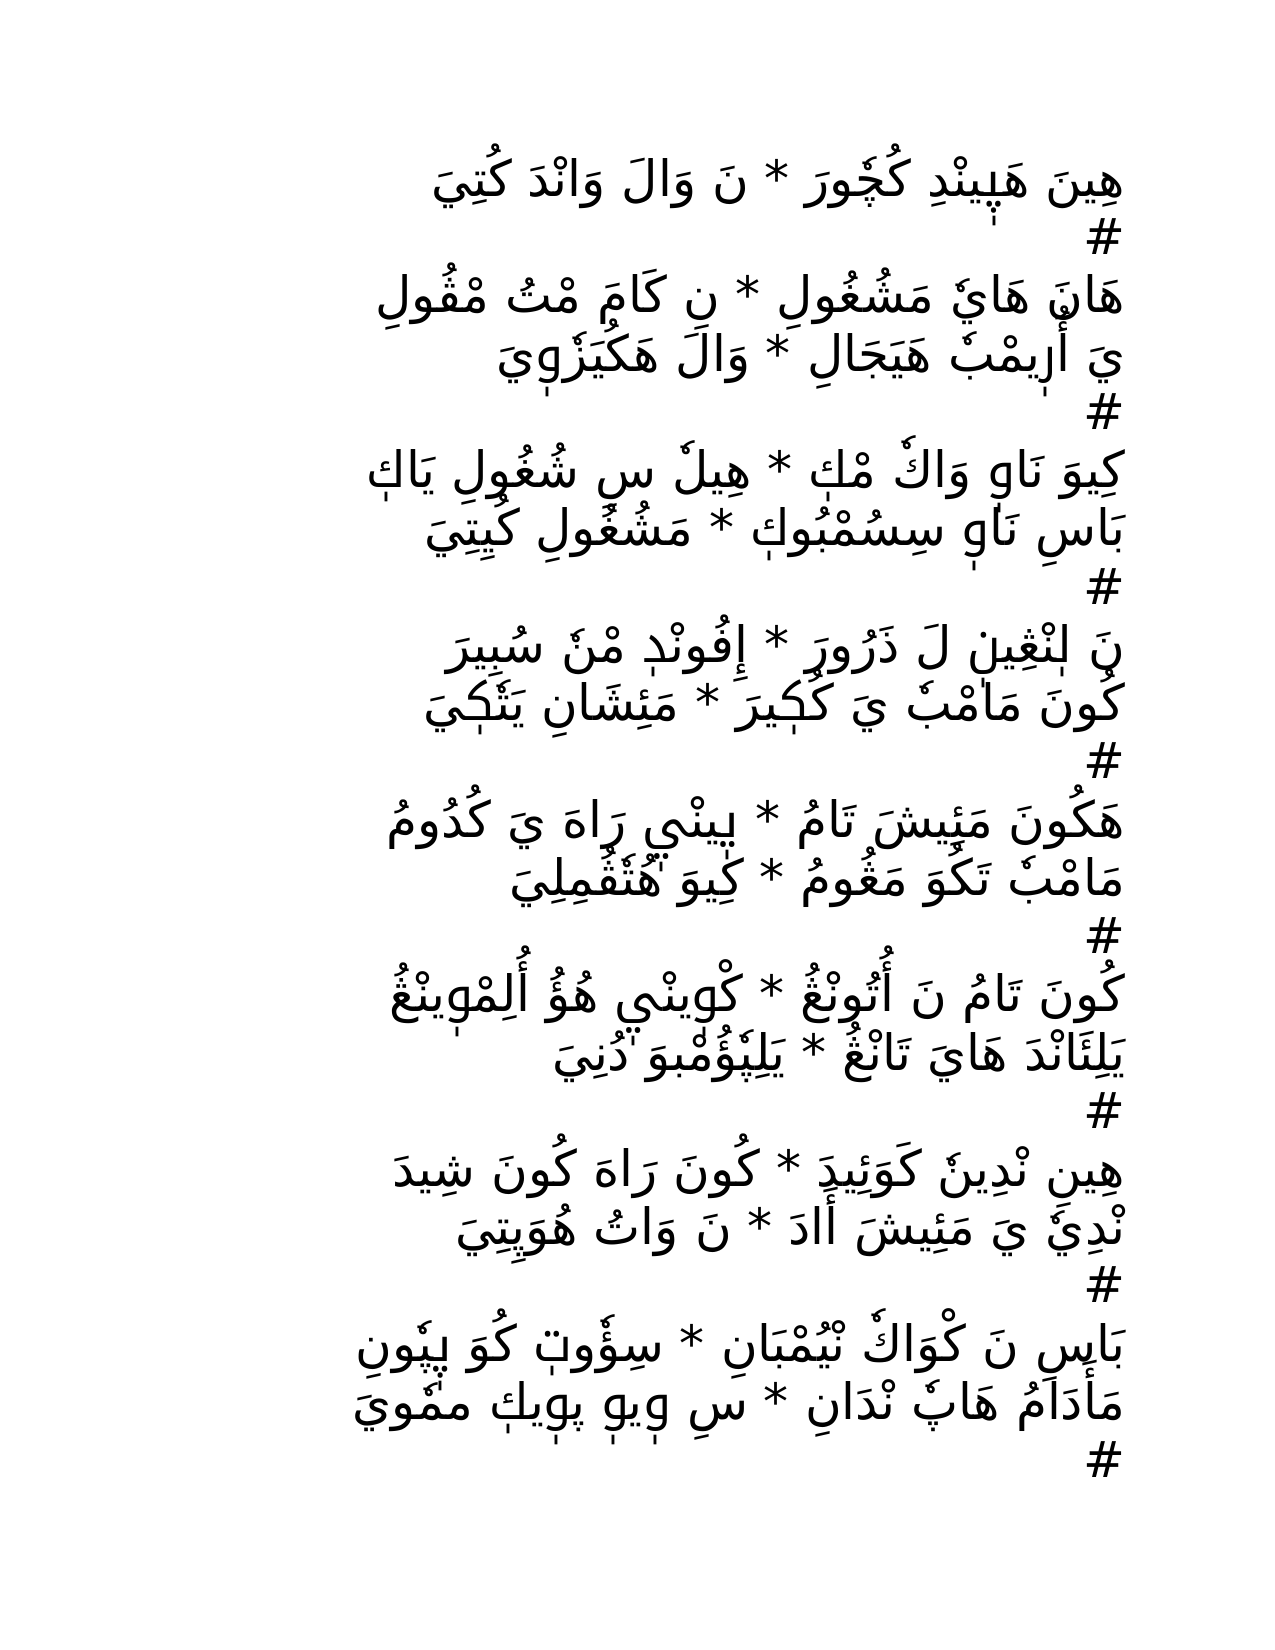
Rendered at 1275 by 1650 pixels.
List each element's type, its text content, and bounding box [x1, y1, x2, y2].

text كُونَ تَامُ نَ أُتُونْڠُ * كْوٖينْيٖ هُؤُ أُلِمْوٖينْڠُ يَلِئَانْدَ هَايَ تَانْڠُ * يَلِپٗؤُمْبوَ دُنِيَ [150, 965, 1125, 1082]
text نَ لٖنْڠِينٖ لَ ذَرُورَ * إِفُونْدٖ مْنٗ سُبِيرَ كُونَ مَامْبٗ يَ كُكٖيرَ * مَئِشَانِ يَتٗكٖيَ [150, 616, 1125, 732]
text هَانَ هَايٗ مَشُغُولِ * نِ كَامَ مْتُ مْڤُولِ يَ أُرٖيمْبٗ هَيَجَالِ * وَالَ هَكُيَزٗوٖيَ [150, 266, 1125, 383]
text # [150, 208, 1125, 266]
text هَكُونَ مَئِيشَ تَامُ * يٖينْيٖ رَاهَ يَ كُدُومُ مَامْبٗ تَكُوَ مَڠُومُ * كِيوَ هُتٗڤُمِلِيَ [150, 791, 1125, 907]
text # [150, 1431, 1125, 1489]
text # [150, 1256, 1125, 1314]
text كِيوَ نَاوٖ وَاكٗ مْكٖ * هِيلٗ سِ شُغُولِ يَاكٖ بَاسِ نَاوٖ سِسُمْبُوكٖ * مَشُغُولِ كُيِتِيَ [150, 441, 1125, 558]
text # [150, 907, 1125, 965]
text هِينَ هَپٖينْدِ كُچٗورَ * نَ وَالَ وَانْدَ كُتِيَ [150, 150, 1125, 208]
text هِينِ نْدِينٗ كَوَئِيدَ * كُونَ رَاهَ كُونَ شِيدَ نْدِيٗ يَ مَئِيشَ أَادَ * نَ وَاتُ هُوَپِتِيَ [150, 1140, 1125, 1256]
text بَاسِ نَ كْوَاكٗ نْيُمْبَانِ * سِؤٗوتٖ كُوَ پٖپٗونِ مَأَدَامُ هَاپٗ نْدَانِ * سِ وٖيوٖ پوٖيكٖ ممٗويَ [150, 1314, 1125, 1431]
text # [150, 383, 1125, 441]
text # [150, 1082, 1125, 1140]
text # [150, 732, 1125, 791]
text # [150, 558, 1125, 616]
